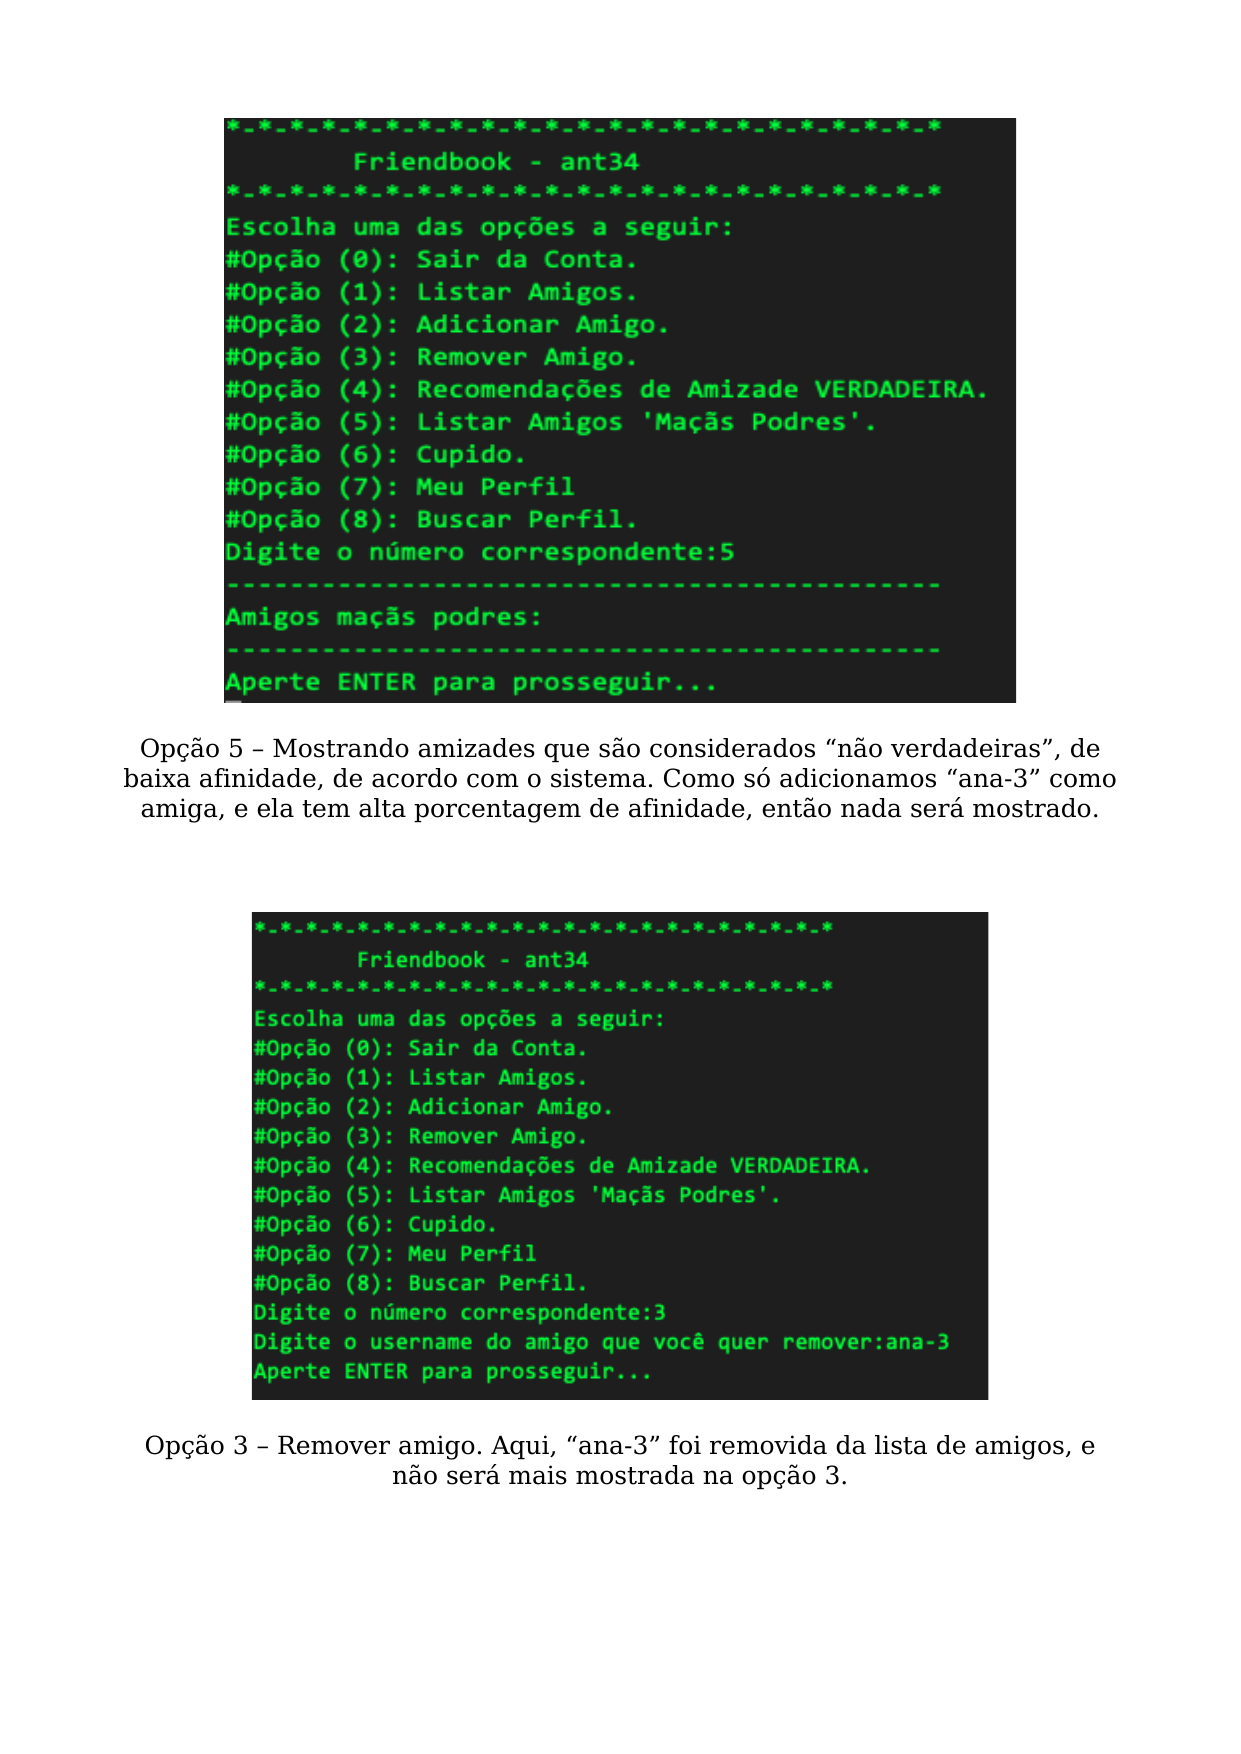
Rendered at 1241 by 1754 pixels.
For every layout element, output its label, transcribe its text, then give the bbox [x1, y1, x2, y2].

text Opção 5 – Mostrando amizades que são considerados “não verdadeiras”, de baixa afinidade, de acordo com o sistema. Como só adicionamos “ana-3” como amiga, e ela tem alta porcentagem de afinidade, então nada será mostrado. [118, 732, 1122, 822]
picture [251, 912, 989, 1400]
text Opção 3 – Remover amigo. Aqui, “ana-3” foi removida da lista de amigos, e não será mais mostrada na opção 3. [118, 1430, 1122, 1490]
picture [224, 118, 1017, 703]
